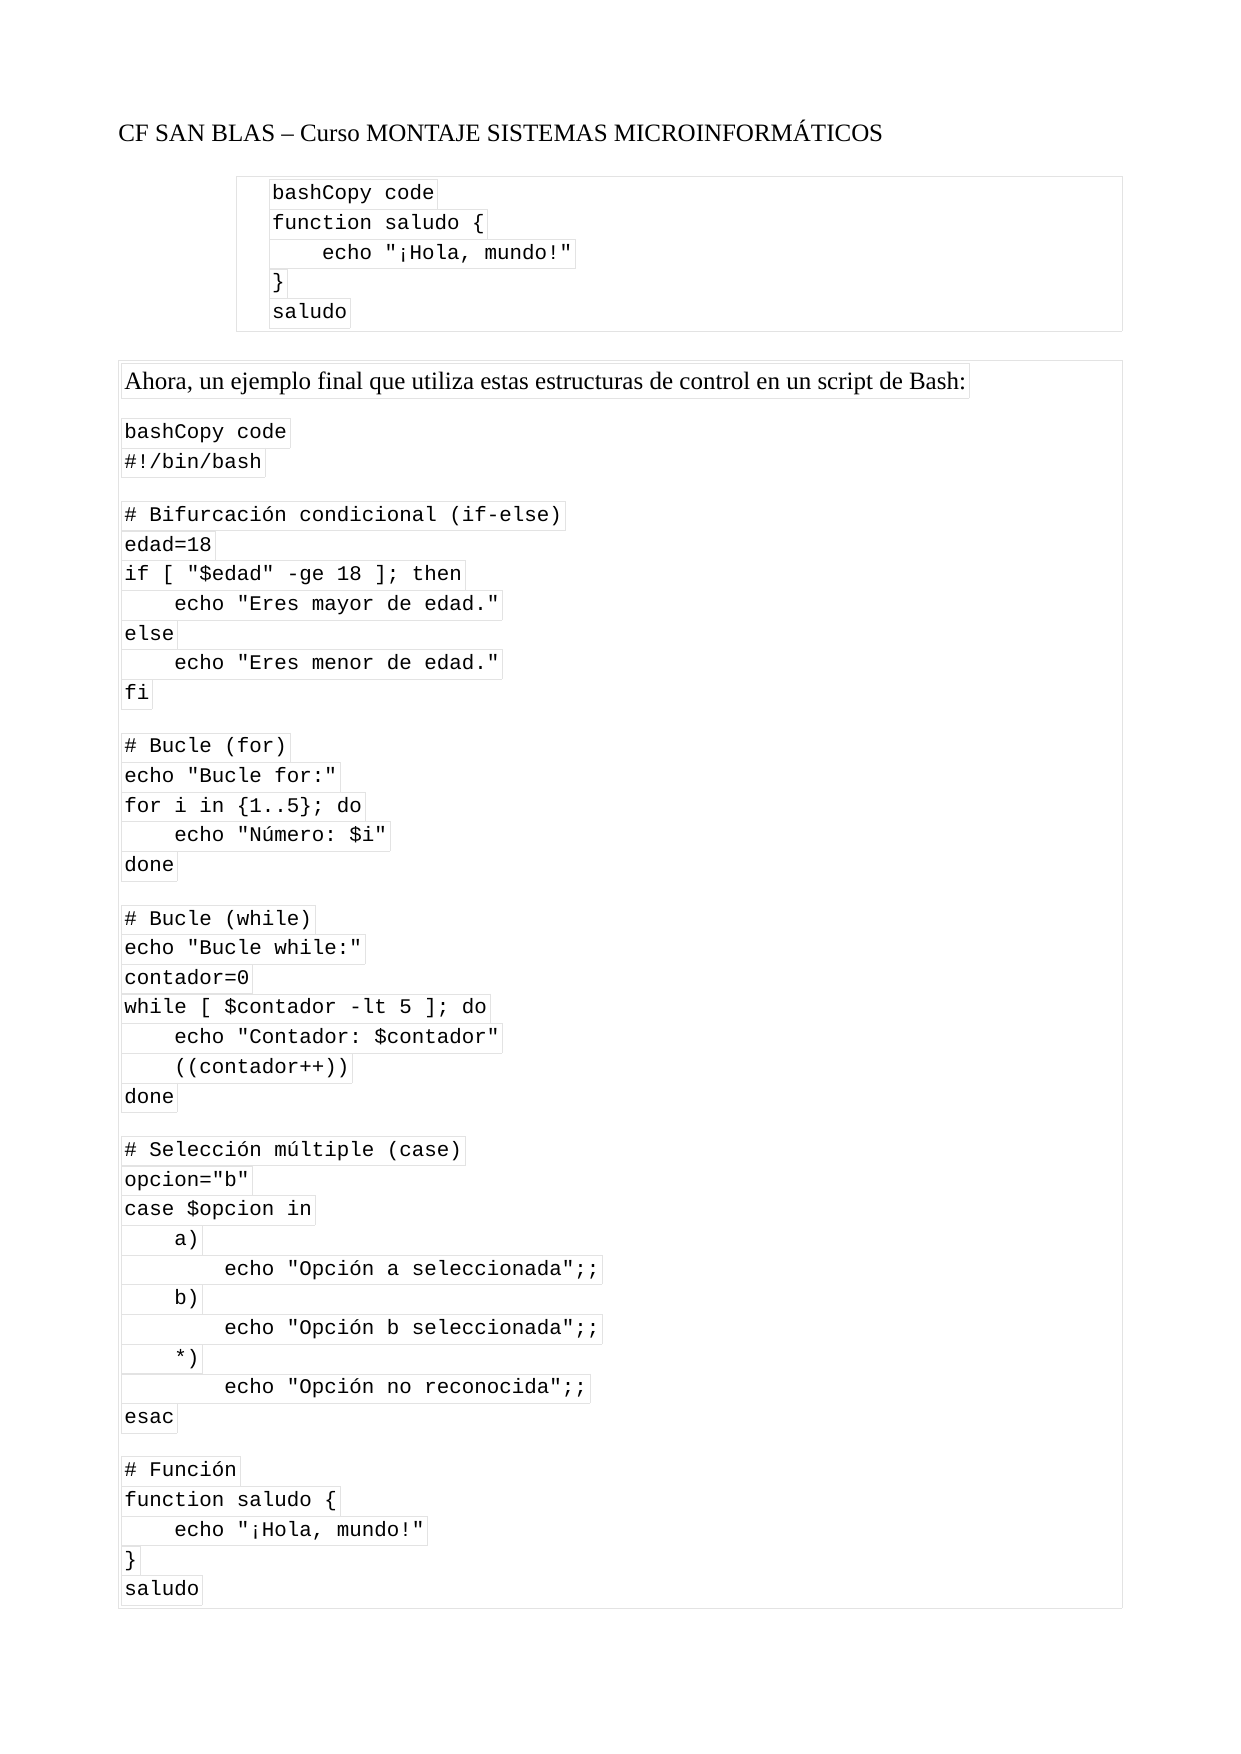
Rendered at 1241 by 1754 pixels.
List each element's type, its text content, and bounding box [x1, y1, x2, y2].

list function saludo { [237, 206, 269, 236]
list saludo [237, 295, 1122, 331]
text echo "¡Hola, mundo!" [341, 1513, 1122, 1542]
text [203, 1341, 1122, 1370]
text # Bucle (while) [119, 901, 1122, 931]
text done [122, 848, 1122, 881]
text [122, 1079, 352, 1083]
text b) [122, 1285, 202, 1311]
text else [122, 621, 177, 646]
text Ahora, un ejemplo final que utiliza estas estructuras de control en un script de Bash: [119, 361, 1122, 398]
list bashCopy code [237, 177, 1122, 206]
text echo "Eres menor de edad." [178, 646, 1122, 676]
text done [122, 1084, 177, 1112]
text echo "Eres mayor de edad." [466, 587, 1122, 617]
text echo "Opción a seleccionada";; [203, 1252, 1122, 1281]
text [178, 617, 1122, 646]
text while [ $contador -lt 5 ]; do [122, 995, 490, 1020]
text saludo [119, 1572, 1122, 1608]
text [353, 1050, 1122, 1079]
text [178, 1079, 1122, 1112]
text echo "Bucle for:" [122, 763, 340, 789]
text fi [122, 680, 152, 709]
text edad=18 [122, 532, 215, 557]
text for i in {1..5}; do [341, 789, 1122, 818]
list echo "¡Hola, mundo!" [237, 236, 269, 265]
text case $opcion in [122, 1196, 315, 1222]
text for i in {1..5}; do [122, 793, 365, 818]
text opcion="b" [122, 1167, 252, 1192]
text echo "Opción no reconocida";; [122, 1375, 590, 1400]
text # Función [119, 1453, 1122, 1483]
text [203, 1281, 1122, 1311]
text a) [122, 1222, 1122, 1252]
text echo "Opción no reconocida";; [203, 1370, 1122, 1400]
text echo "Bucle for:" [291, 759, 1122, 789]
text [141, 1542, 1122, 1572]
text bashCopy code [119, 415, 1122, 444]
text echo "Eres menor de edad." [122, 650, 502, 676]
list [288, 265, 1122, 295]
text # Selección múltiple (case) [119, 1133, 1122, 1163]
list function saludo { [270, 210, 487, 236]
text #!/bin/bash [122, 444, 1122, 477]
text echo "¡Hola, mundo!" [122, 1517, 427, 1542]
text if [ "$edad" -ge 18 ]; then [122, 561, 465, 587]
text [216, 528, 1122, 557]
text echo "Contador: $contador" [491, 1020, 1122, 1050]
list } [270, 270, 287, 295]
text # Bucle (for) [119, 729, 1122, 759]
text } [122, 1547, 140, 1572]
text # Bifurcación condicional (if-else) [119, 498, 1122, 528]
text function saludo { [241, 1483, 1122, 1513]
text *) [122, 1345, 202, 1370]
text if [ "$edad" -ge 18 ]; then [216, 557, 1122, 587]
text function saludo { [122, 1487, 340, 1513]
text echo "Opción b seleccionada";; [122, 1315, 602, 1341]
text [253, 1163, 1122, 1192]
text while [ $contador -lt 5 ]; do [253, 991, 1122, 1020]
list echo "¡Hola, mundo!" [270, 240, 575, 265]
text echo "Opción a seleccionada";; [122, 1256, 602, 1281]
text case $opcion in [253, 1192, 1122, 1222]
text echo "Número: $i" [122, 822, 390, 848]
text [153, 676, 1122, 709]
text echo "Contador: $contador" [122, 1024, 502, 1050]
text echo "Bucle while:" [122, 935, 365, 961]
text echo "Eres mayor de edad." [122, 591, 502, 617]
list echo "¡Hola, mundo!" [488, 236, 1122, 265]
text echo "Opción b seleccionada";; [203, 1311, 1122, 1341]
list [237, 265, 269, 295]
text esac [122, 1400, 1122, 1433]
list function saludo { [438, 206, 1122, 236]
text echo "Bucle while:" [316, 931, 1122, 961]
text contador=0 [122, 961, 1122, 991]
text ((contador++)) [122, 1054, 352, 1079]
text echo "Número: $i" [366, 818, 1122, 848]
